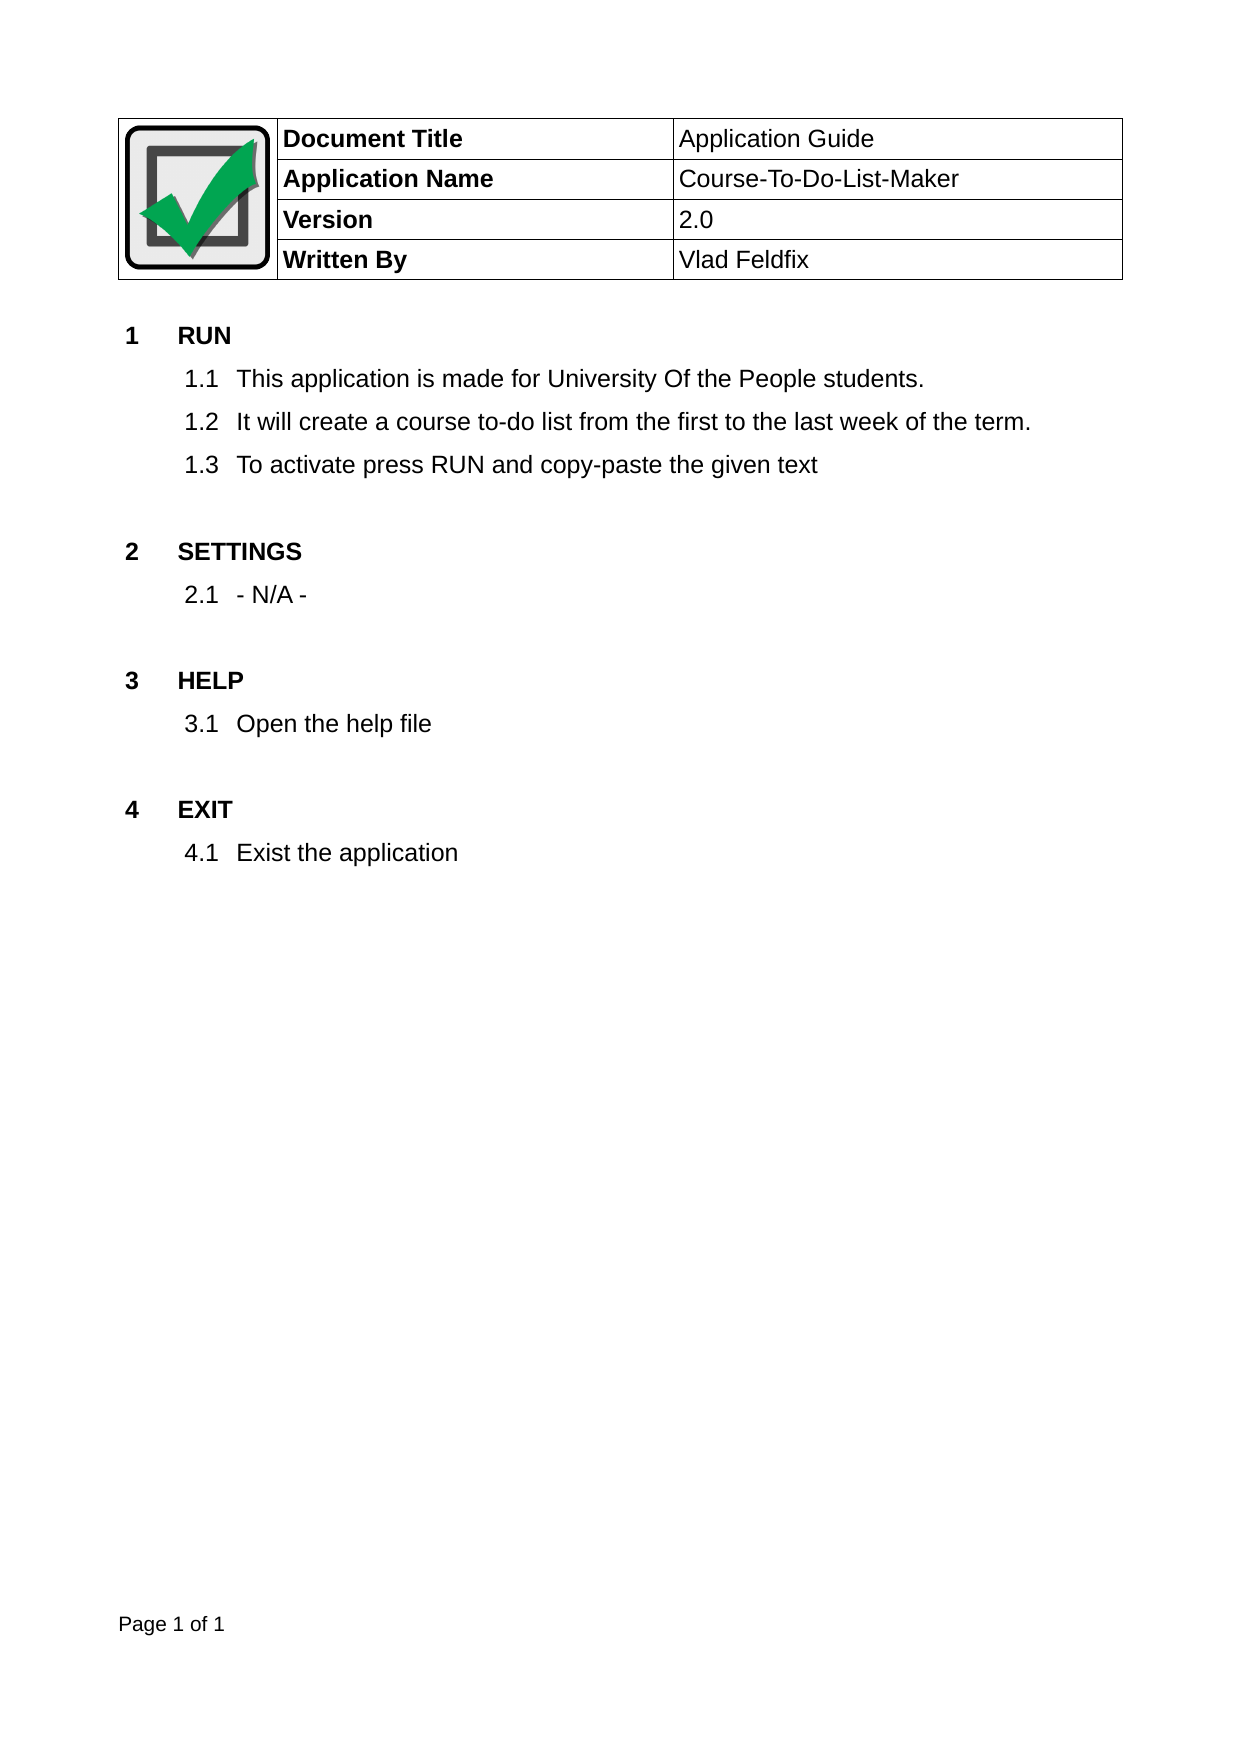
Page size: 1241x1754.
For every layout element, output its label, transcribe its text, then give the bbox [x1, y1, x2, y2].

list RUN [118, 321, 1122, 350]
list Exist the application [177, 838, 1122, 867]
list Open the help file [177, 709, 1122, 738]
list To activate press RUN and copy-paste the given text [177, 450, 1122, 479]
list EXIT [118, 795, 1122, 824]
picture [123, 123, 272, 272]
list SETTINGS [118, 537, 1122, 565]
list It will create a course to-do list from the first to the last week of the term. [177, 407, 1122, 436]
list - N/A - [177, 580, 1122, 608]
list This application is made for University Of the People students. [177, 364, 1122, 393]
list HELP [118, 666, 1122, 695]
